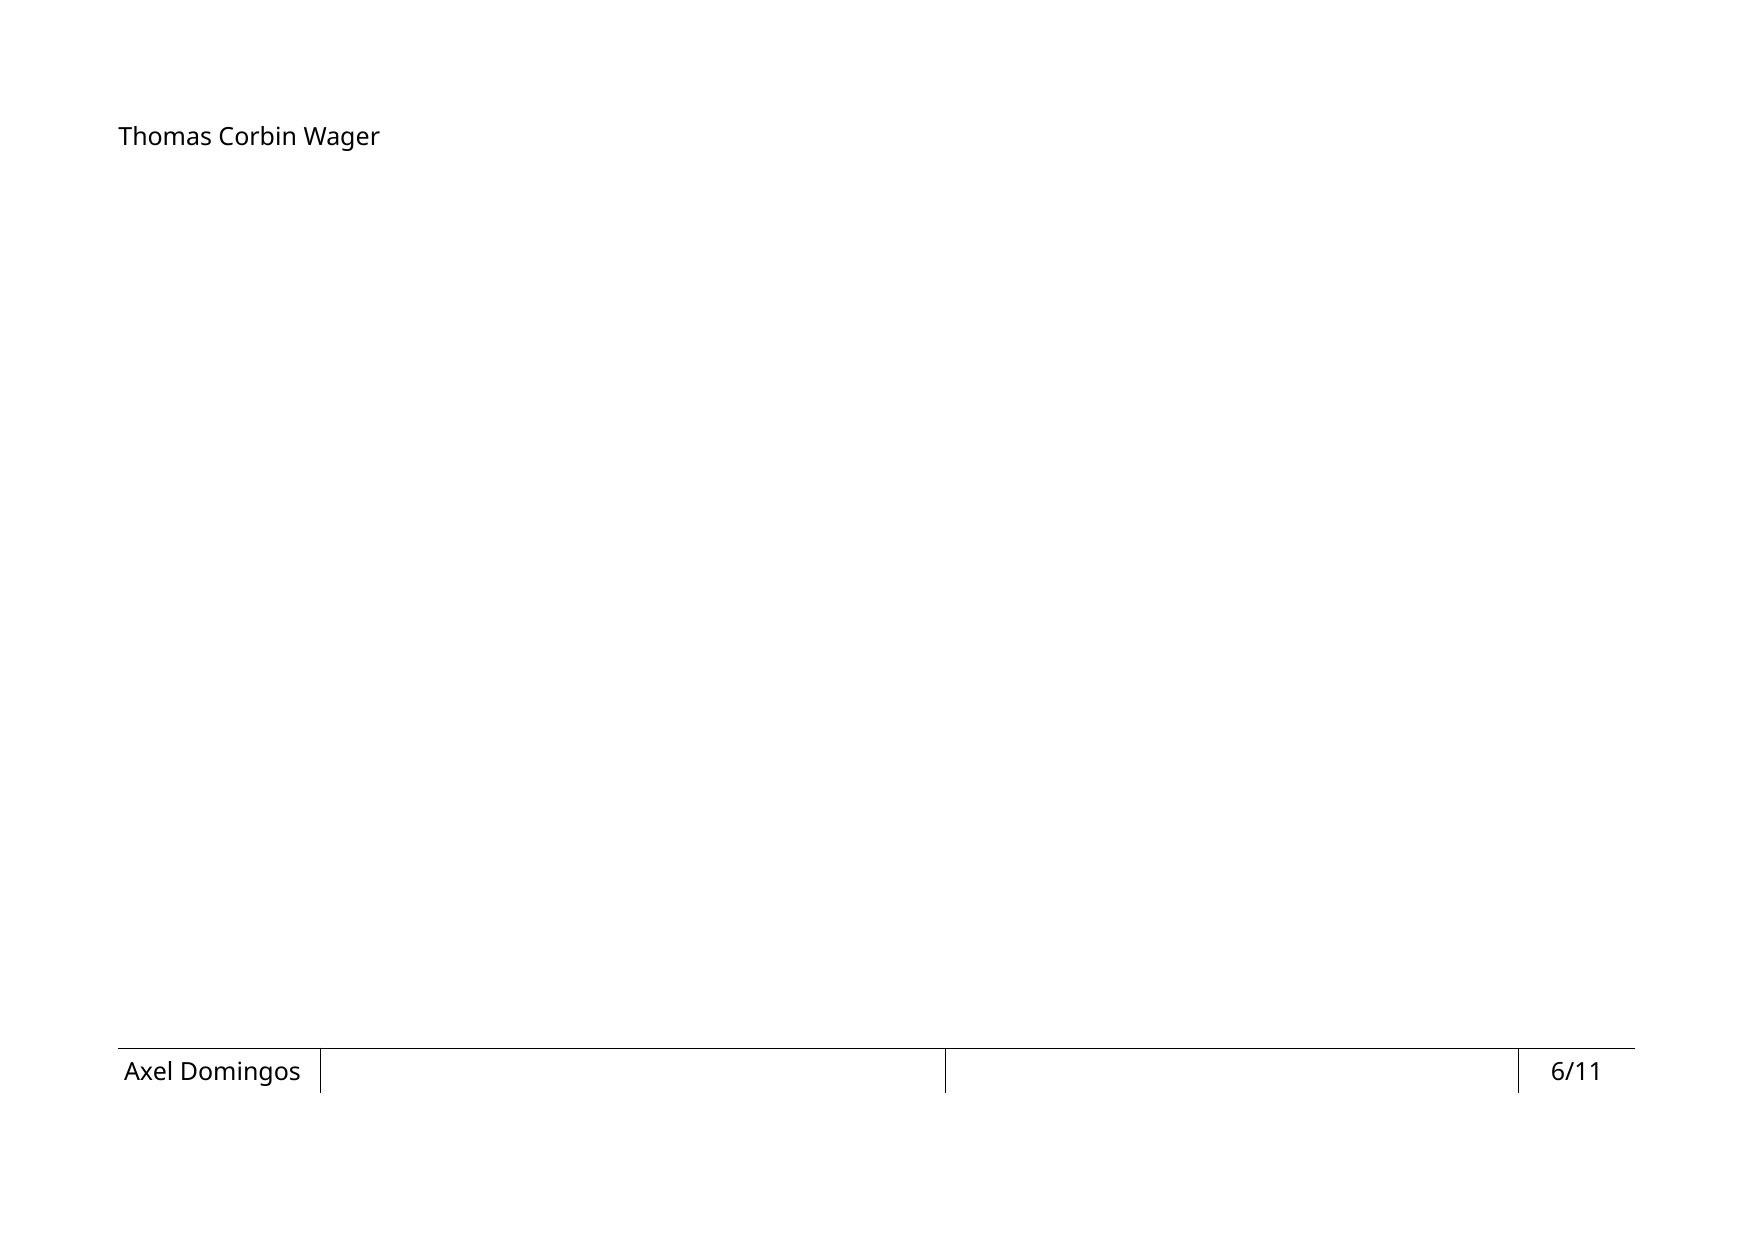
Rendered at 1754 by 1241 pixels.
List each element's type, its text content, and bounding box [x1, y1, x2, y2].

text Thomas Corbin Wager [118, 118, 1636, 152]
